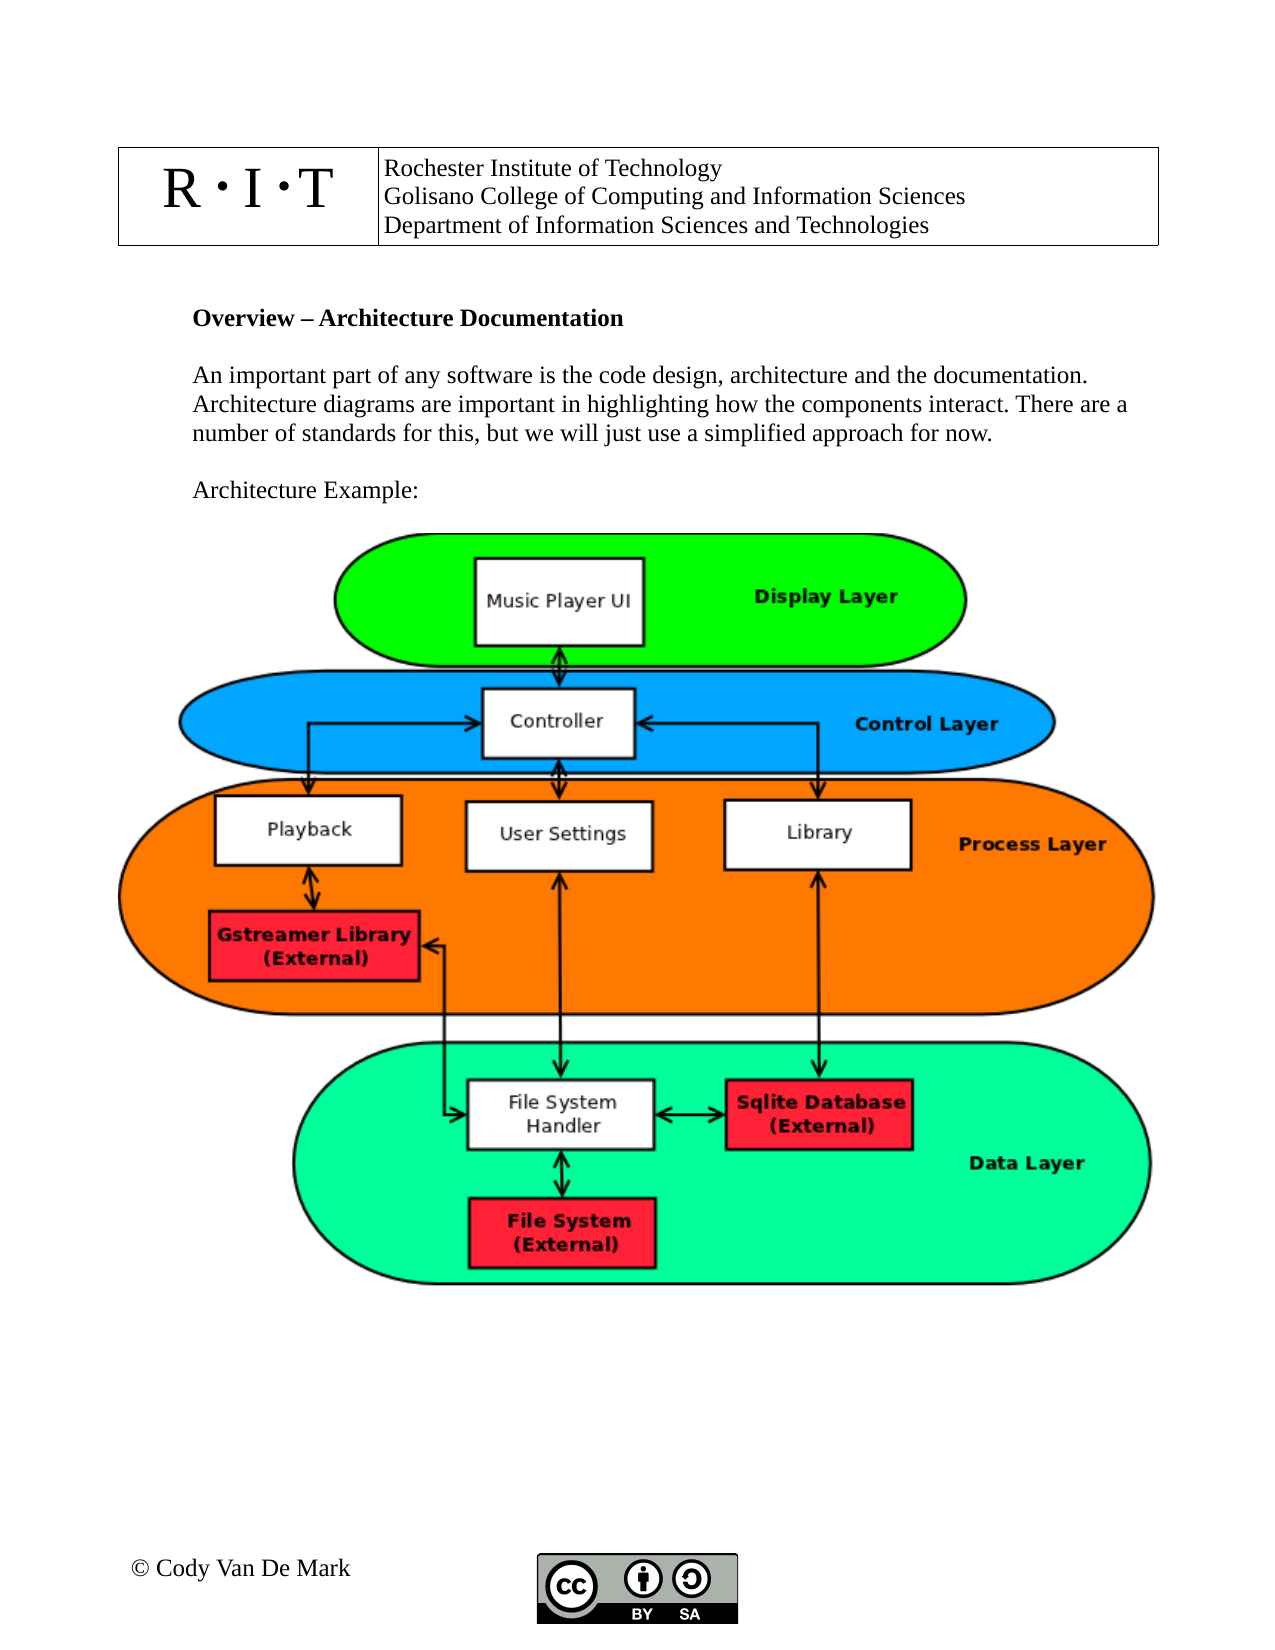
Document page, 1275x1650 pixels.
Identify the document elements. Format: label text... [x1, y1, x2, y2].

picture [536, 1553, 739, 1624]
picture [118, 533, 1157, 1287]
text An important part of any software is the code design, architecture and the documentation. Architecture diagrams are important in highlighting how the components interact. There are a number of standards for this, but we will just use a simplified approach for now. Architecture Example: [118, 361, 1157, 504]
text Overview – Architecture Documentation [118, 303, 1157, 332]
